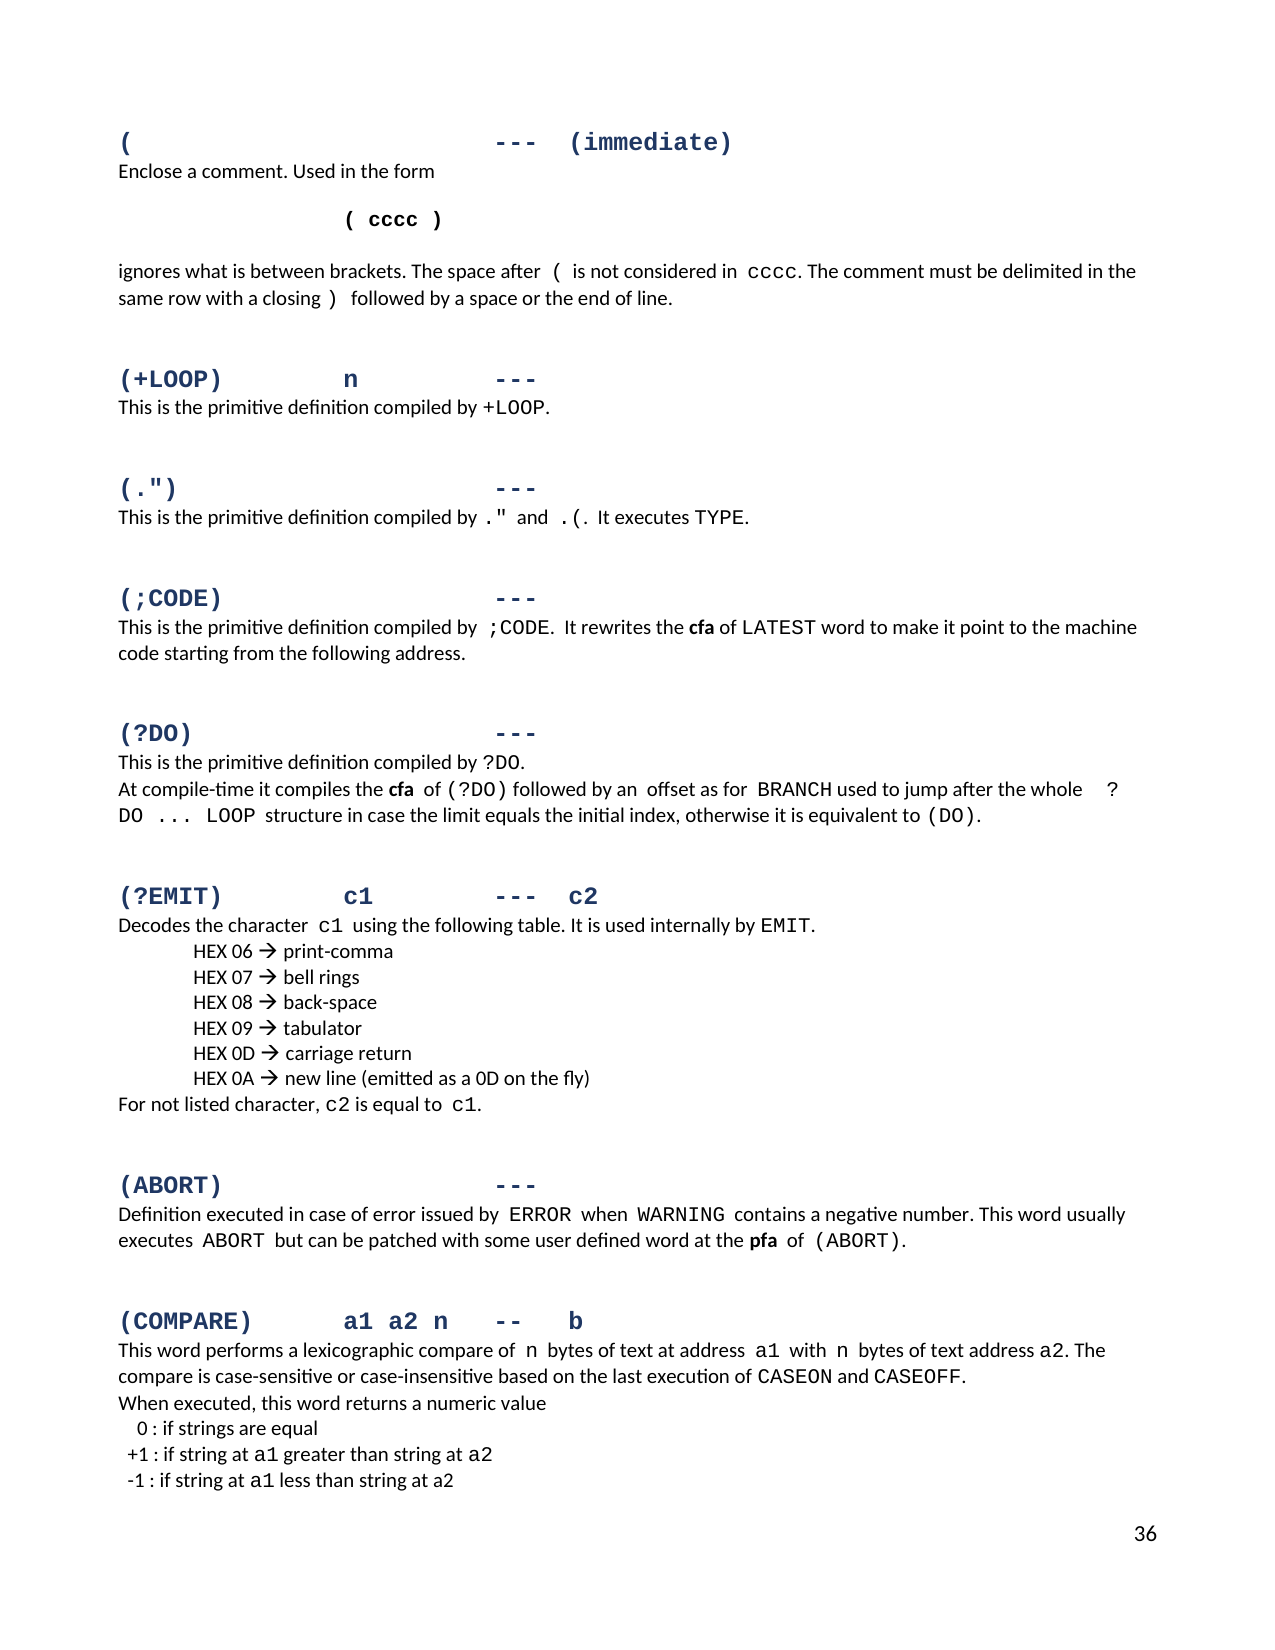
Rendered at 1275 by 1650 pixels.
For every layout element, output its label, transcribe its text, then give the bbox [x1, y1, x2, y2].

text Definition executed in case of error issued by ERROR when WARNING contains a negative number. This word usually executes ABORT but can be patched with some user defined word at the pfa of (ABORT). [118, 1201, 1157, 1254]
text ignores what is between brackets. The space after ( is not considered in cccc. The comment must be delimited in the same row with a closing ) followed by a space or the end of line. [118, 258, 1157, 311]
text Decodes the character c1 using the following table. It is used internally by EMIT. [118, 912, 1157, 938]
subtitle (ABORT) --- [118, 1172, 1157, 1201]
subtitle (.") --- [118, 476, 1157, 504]
text At compile-time it compiles the cfa of (?DO) followed by an offset as for BRANCH used to jump after the whole ?DO ... LOOP structure in case the limit equals the initial index, otherwise it is equivalent to (DO). [118, 776, 1157, 829]
text When executed, this word returns a numeric value [118, 1390, 1157, 1415]
text This word performs a lexicographic compare of n bytes of text at address a1 with n bytes of text address a2. The compare is case-sensitive or case-insensitive based on the last execution of CASEON and CASEOFF. [118, 1337, 1157, 1390]
text HEX 08  back-space [118, 989, 1157, 1015]
subtitle ( --- (immediate) [118, 130, 1157, 158]
subtitle (COMPARE) a1 a2 n -- b [118, 1309, 1157, 1337]
text HEX 07  bell rings [118, 964, 1157, 989]
text 0 : if strings are equal [118, 1415, 1157, 1441]
subtitle (;CODE) --- [118, 586, 1157, 614]
text HEX 06  print-comma [118, 938, 1157, 964]
text For not listed character, c2 is equal to c1. [118, 1091, 1157, 1117]
text HEX 0A  new line (emitted as a 0D on the fly) [118, 1066, 1157, 1091]
text ( cccc ) [118, 209, 1157, 233]
text +1 : if string at a1 greater than string at a2 [118, 1441, 1157, 1467]
text This is the primitive definition compiled by +LOOP. [118, 394, 1157, 421]
text HEX 09  tabulator [118, 1015, 1157, 1040]
text HEX 0D  carriage return [118, 1040, 1157, 1066]
subtitle (?DO) --- [118, 721, 1157, 749]
subtitle (?EMIT) c1 --- c2 [118, 884, 1157, 912]
text This is the primitive definition compiled by ?DO. [118, 749, 1157, 776]
text Enclose a comment. Used in the form [118, 158, 1157, 184]
text This is the primitive definition compiled by ;CODE. It rewrites the cfa of LATEST word to make it point to the machine code starting from the following address. [118, 614, 1157, 666]
text This is the primitive definition compiled by ." and .(. It executes TYPE. [118, 504, 1157, 531]
subtitle (+LOOP) n --- [118, 366, 1157, 394]
text -1 : if string at a1 less than string at a2 [118, 1467, 1157, 1494]
